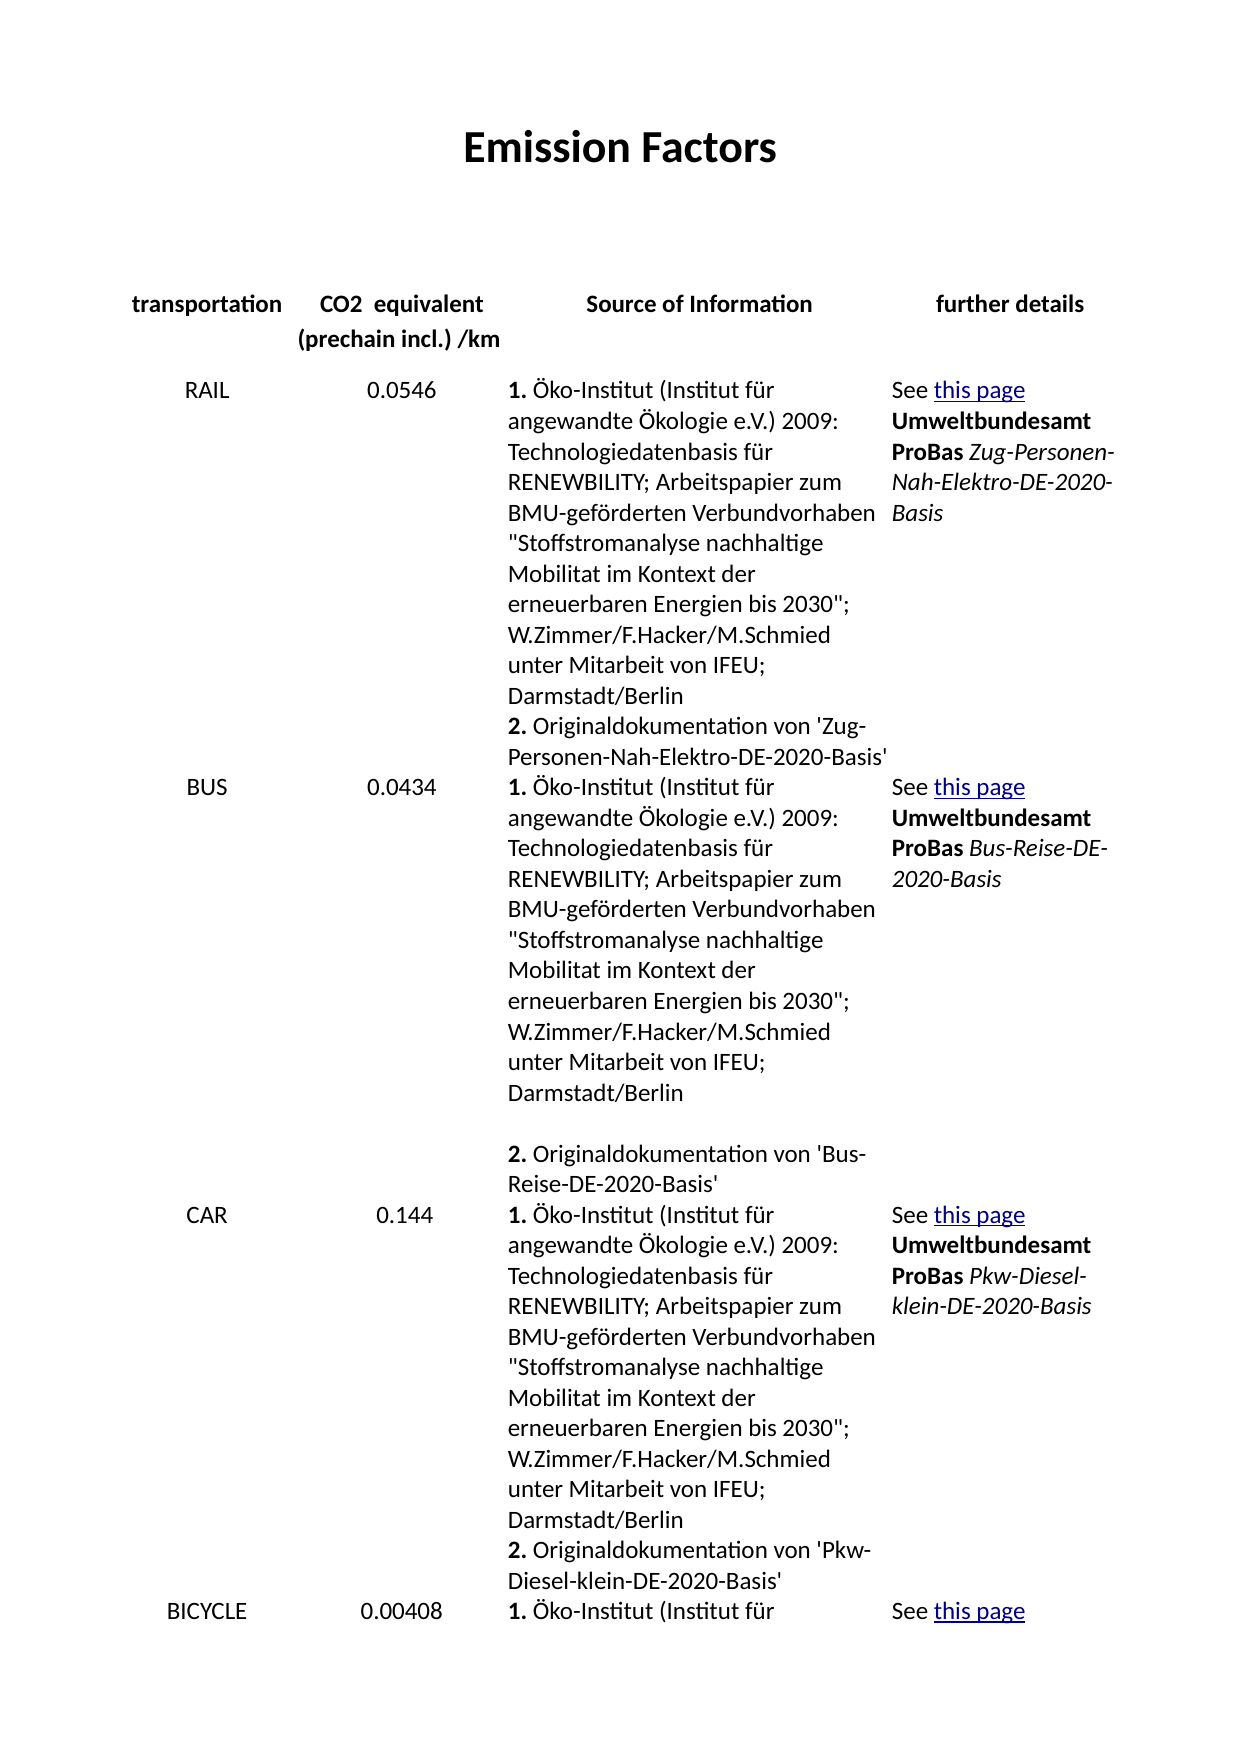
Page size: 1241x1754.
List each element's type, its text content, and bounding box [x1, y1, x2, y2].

table_cell BICYCLE [118, 1596, 296, 1626]
table_cell See this page Umweltbundesamt ProBas Pkw-Diesel-klein-DE-2020-Basis [892, 1199, 1128, 1596]
table_header further details [892, 288, 1128, 375]
table_cell 0.0546 [296, 375, 508, 771]
table_cell CAR [118, 1199, 296, 1596]
table_header CO2 equivalent (prechain incl.) /km [296, 288, 508, 375]
table_header transportation [118, 288, 296, 375]
table_cell 1. Öko-Institut (Institut für [508, 1596, 892, 1626]
table_cell 0.00408 [296, 1596, 508, 1626]
table_cell See this page Umweltbundesamt ProBas Bus-Reise-DE-2020-Basis [892, 771, 1128, 1199]
table_cell RAIL [118, 375, 296, 771]
table_cell 1. Öko-Institut (Institut für angewandte Ökologie e.V.) 2009: Technologiedatenbasis für RENEWBILITY; Arbeitspapier zum BMU-geförderten Verbundvorhaben "Stoffstromanalyse nachhaltige Mobilitat im Kontext der erneuerbaren Energien bis 2030"; W.Zimmer/F.Hacker/M.Schmied unter Mitarbeit von IFEU; Darmstadt/Berlin 2. Originaldokumentation von 'Pkw-Diesel-klein-DE-2020-Basis' [508, 1199, 892, 1596]
table_cell 1. Öko-Institut (Institut für angewandte Ökologie e.V.) 2009: Technologiedatenbasis für RENEWBILITY; Arbeitspapier zum BMU-geförderten Verbundvorhaben "Stoffstromanalyse nachhaltige Mobilitat im Kontext der erneuerbaren Energien bis 2030"; W.Zimmer/F.Hacker/M.Schmied unter Mitarbeit von IFEU; Darmstadt/Berlin 2. Originaldokumentation von 'Bus-Reise-DE-2020-Basis' [508, 771, 892, 1199]
table_header Source of Information [508, 288, 892, 375]
table_cell BUS [118, 771, 296, 1199]
table_cell See this page Umweltbundesamt ProBas Zug-Personen-Nah-Elektro-DE-2020-Basis [892, 375, 1128, 771]
table_cell 0.144 [296, 1199, 508, 1596]
table_cell See this page [892, 1596, 1128, 1626]
table_cell 0.0434 [296, 771, 508, 1199]
text Emission Factors [118, 118, 1122, 174]
table_cell 1. Öko-Institut (Institut für angewandte Ökologie e.V.) 2009: Technologiedatenbasis für RENEWBILITY; Arbeitspapier zum BMU-geförderten Verbundvorhaben "Stoffstromanalyse nachhaltige Mobilitat im Kontext der erneuerbaren Energien bis 2030"; W.Zimmer/F.Hacker/M.Schmied unter Mitarbeit von IFEU; Darmstadt/Berlin 2. Originaldokumentation von 'Zug-Personen-Nah-Elektro-DE-2020-Basis' [508, 375, 892, 771]
